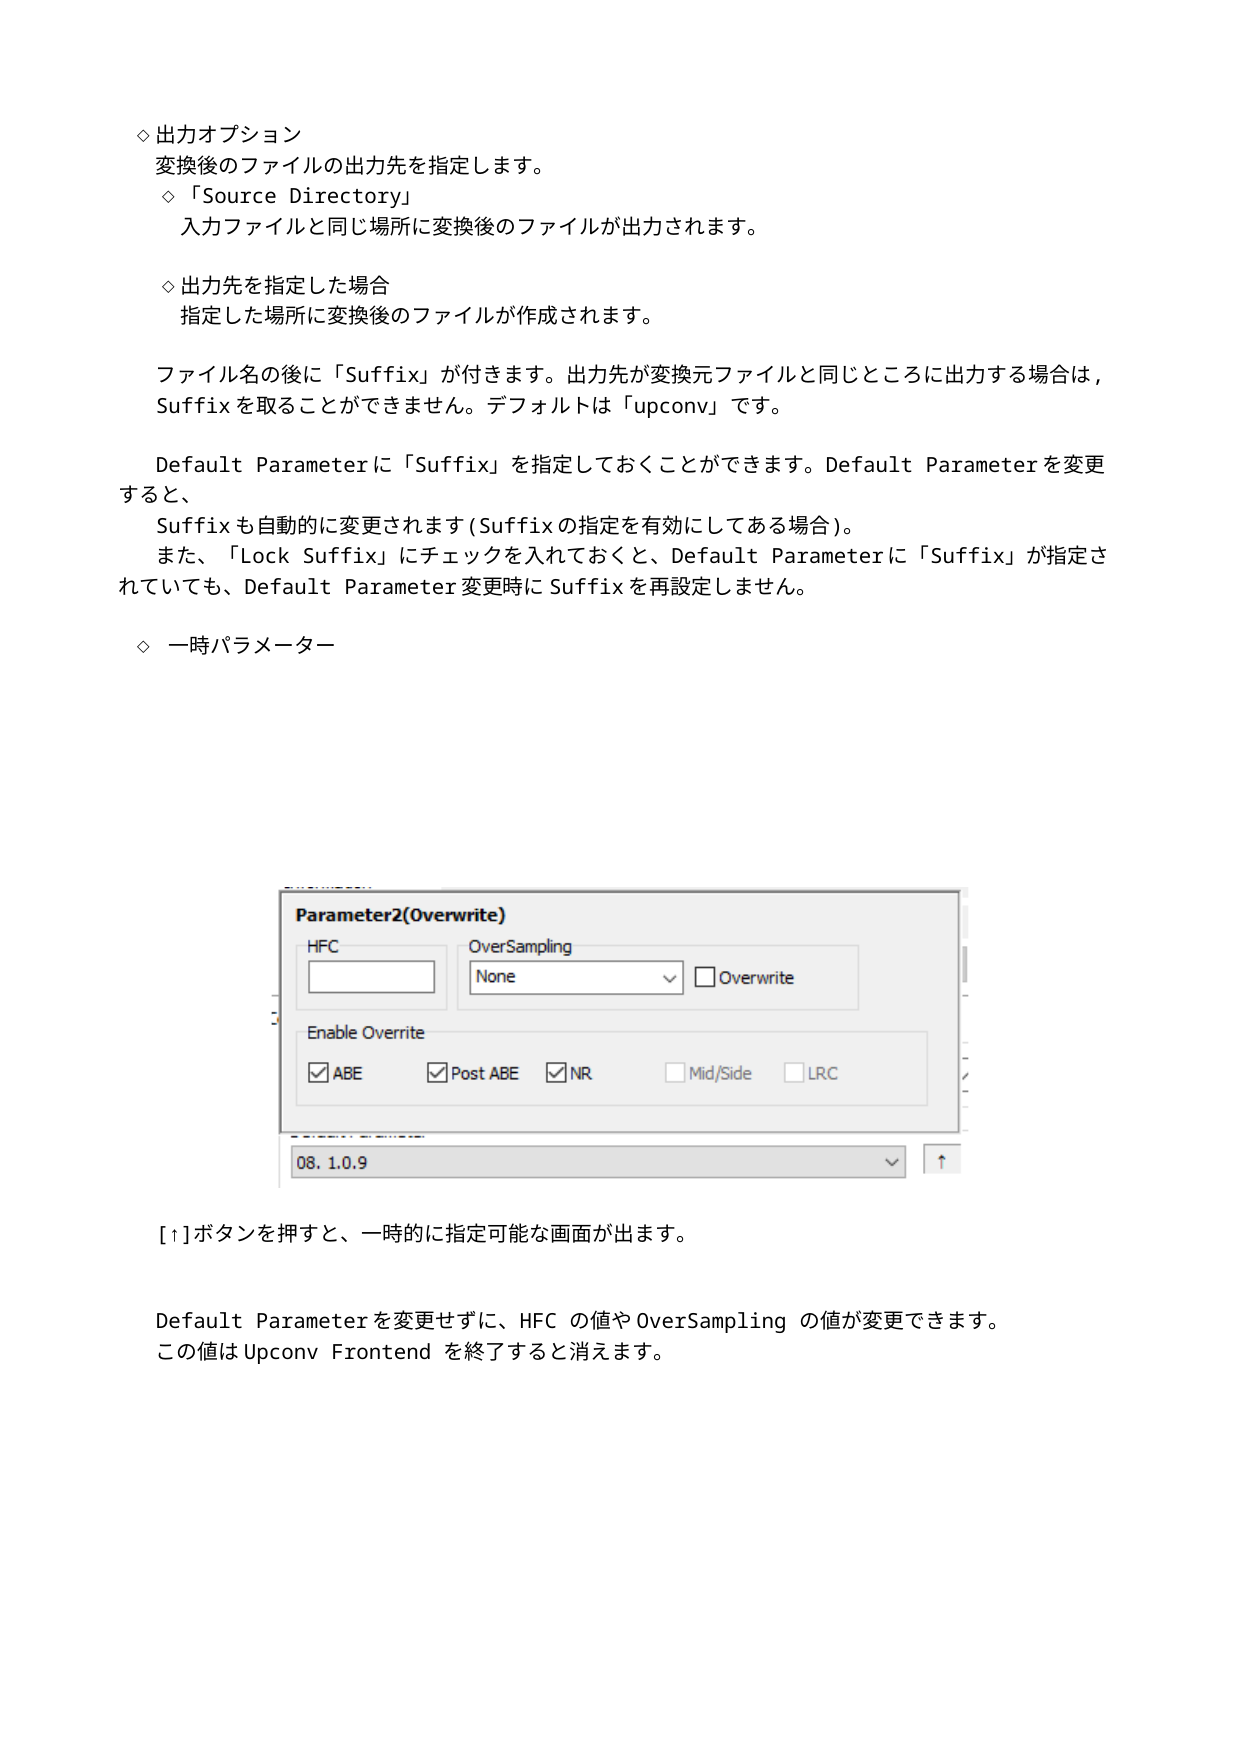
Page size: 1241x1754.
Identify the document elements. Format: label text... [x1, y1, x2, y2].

text ◇出力オプション [118, 118, 1122, 149]
text 入力ファイルと同じ場所に変換後のファイルが出力されます。 [118, 210, 1122, 240]
text ◇出力先を指定した場合 [118, 269, 1122, 299]
text ◇ 一時パラメーター [118, 629, 1122, 659]
text Default Parameterを変更せずに、HFC の値やOverSampling の値が変更できます。 この値はUpconv Frontend を終了すると消えます。 [118, 1304, 1122, 1365]
text Suffixを取ることができません。デフォルトは「upconv」です。 [118, 389, 1122, 419]
text Default Parameterに「Suffix」を指定しておくことができます。Default Parameterを変更すると、 [118, 448, 1122, 509]
text [↑]ボタンを押すと、一時的に指定可能な画面が出ます。 [118, 1216, 1122, 1247]
picture [271, 887, 969, 1188]
text 変換後のファイルの出力先を指定します。 [118, 149, 1122, 179]
text ◇「Source Directory」 [118, 179, 1122, 210]
text また、「Lock Suffix」にチェックを入れておくと、Default Parameterに「Suffix」が指定されていても、Default Parameter変更時にSuffixを再設定しません。 [118, 539, 1122, 601]
text Suffixも自動的に変更されます(Suffixの指定を有効にしてある場合)。 [118, 509, 1122, 539]
text 指定した場所に変換後のファイルが作成されます。 ファイル名の後に「Suffix」が付きます。出力先が変換元ファイルと同じところに出力する場合は, [118, 299, 1122, 389]
